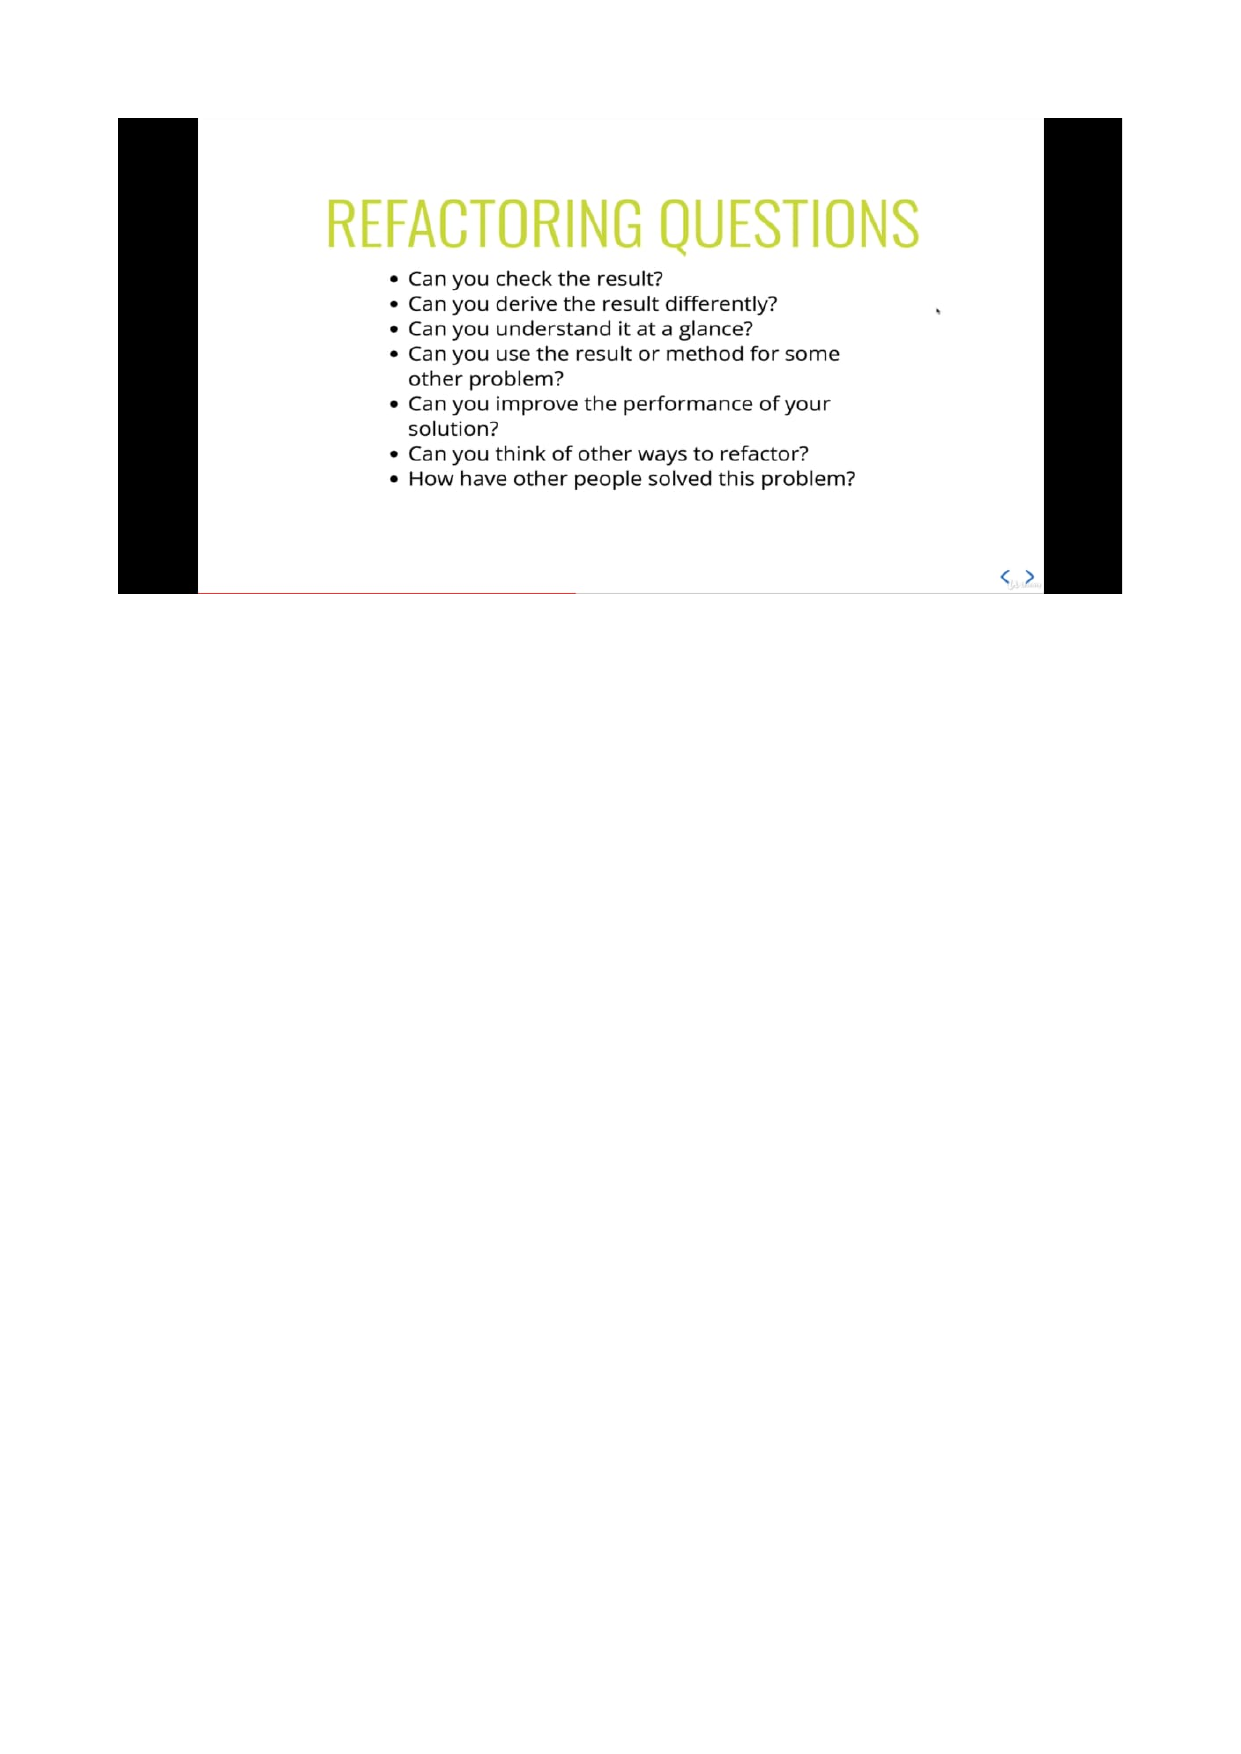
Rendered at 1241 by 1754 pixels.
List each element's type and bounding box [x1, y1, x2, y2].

picture [118, 118, 1123, 594]
